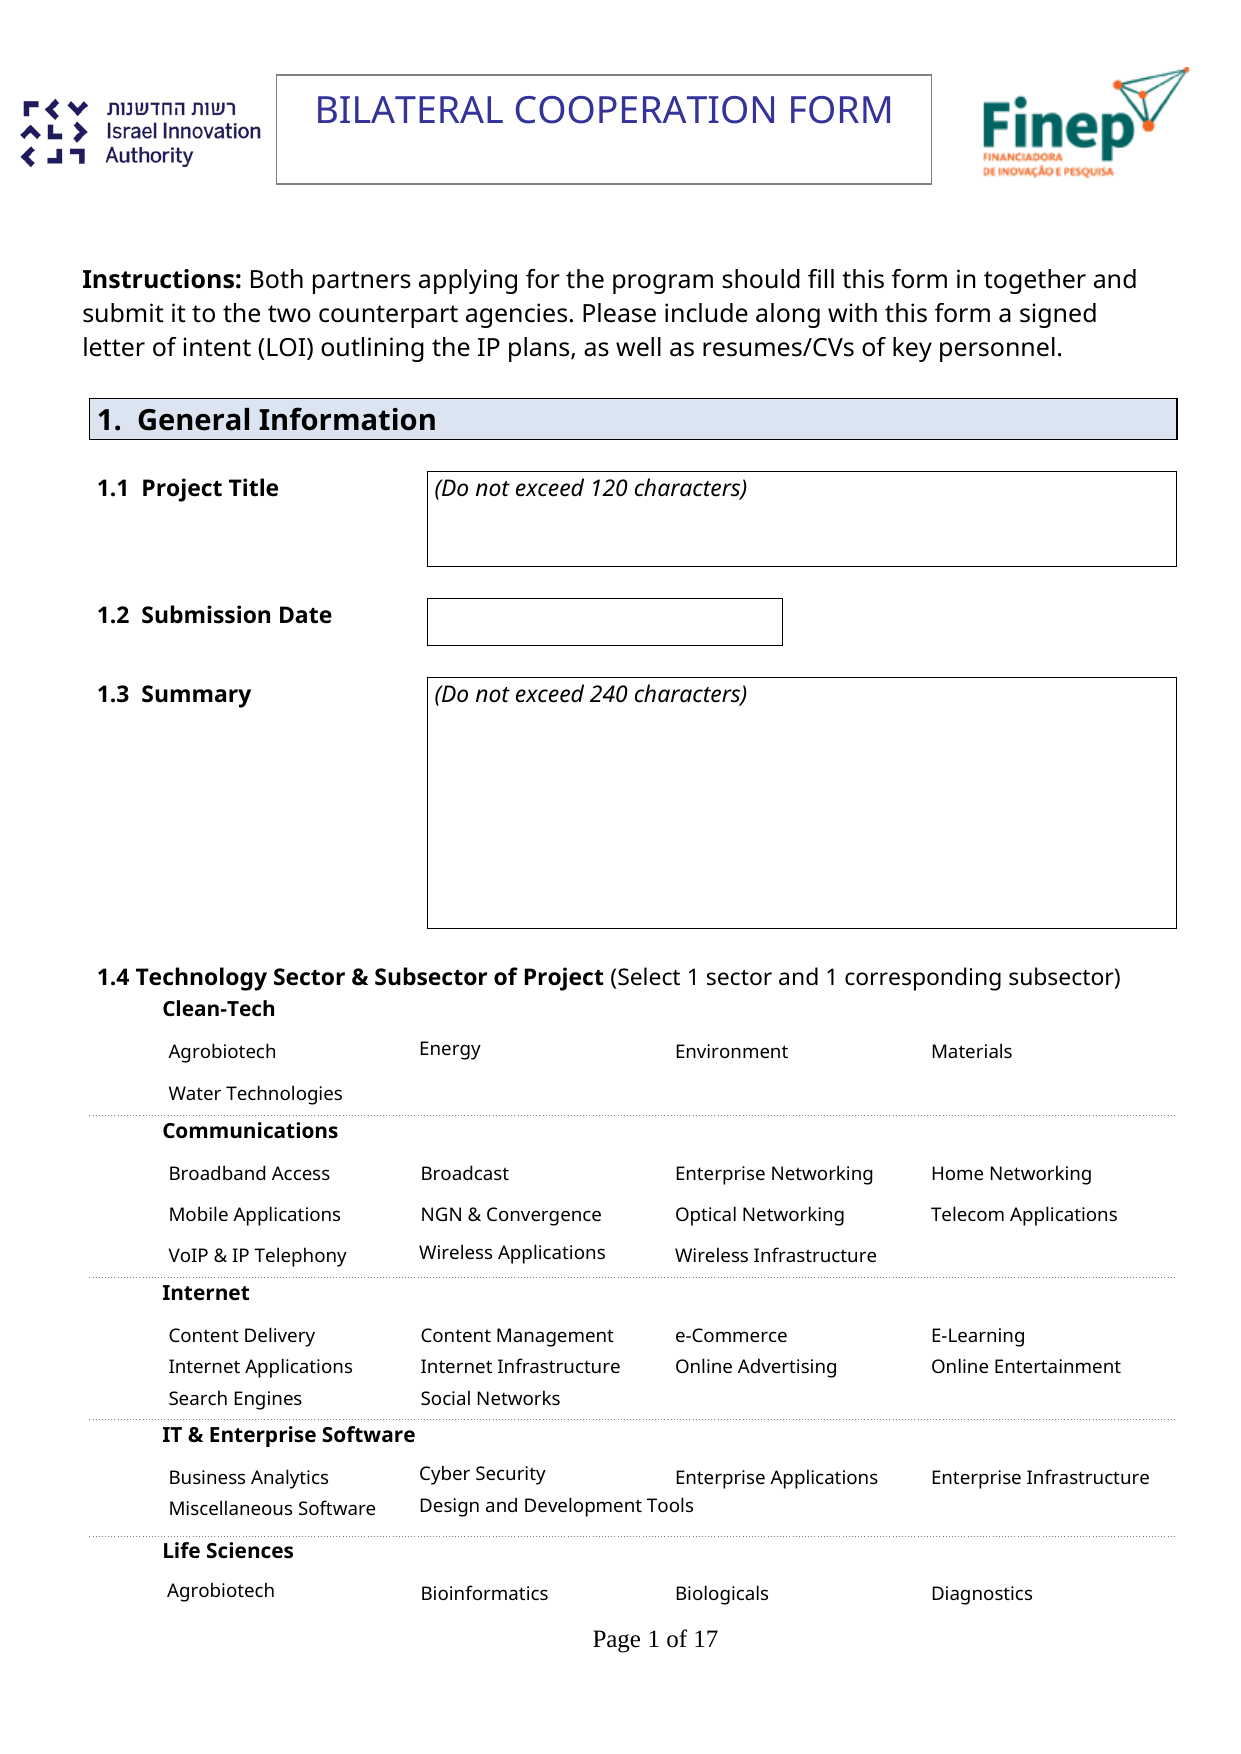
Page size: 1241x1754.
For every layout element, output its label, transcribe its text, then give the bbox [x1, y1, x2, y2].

table_cell Bioinformatics [407, 1578, 661, 1609]
table_cell [89, 1419, 155, 1461]
table_cell [427, 645, 1177, 677]
table_cell Wireless Applications [407, 1239, 661, 1277]
table_cell Telecom Applications [917, 1198, 1177, 1239]
table_cell VoIP & IP Telephony [155, 1239, 407, 1277]
table_cell [89, 440, 427, 471]
table_cell [427, 440, 1177, 471]
text Instructions: Both partners applying for the program should fill this form in together and submit it to the two counterpart agencies. Please include along with this form a signed letter of intent (LOI) outlining the IP plans, as well as resumes/CVs of key personnel. [82, 261, 1162, 364]
table_cell Enterprise Infrastructure [917, 1461, 1177, 1492]
table_cell [89, 1036, 155, 1077]
table_cell [782, 567, 1177, 598]
table_cell [917, 1492, 1177, 1536]
table_cell [558, 1077, 777, 1115]
table_cell [89, 1277, 155, 1319]
table_cell Communications [155, 1115, 1177, 1157]
table_cell Mobile Applications [155, 1198, 407, 1239]
table_cell Environment [661, 1036, 917, 1077]
table_cell [89, 645, 427, 677]
table_cell [89, 1077, 155, 1115]
table_cell Biologicals [661, 1578, 917, 1609]
table_cell (Do not exceed 120 characters) [428, 472, 1176, 566]
table_header 1. General Information [90, 399, 1176, 439]
table_cell [89, 1536, 155, 1577]
table_cell Internet Applications [155, 1351, 407, 1382]
table_cell [427, 929, 1177, 960]
table_cell [661, 1382, 917, 1419]
table_cell Broadband Access [155, 1157, 407, 1198]
table_cell [89, 995, 155, 1036]
table_cell Water Technologies [155, 1077, 385, 1115]
table_cell [917, 1239, 1177, 1277]
table_cell [778, 1077, 946, 1115]
table_cell Content Management [407, 1319, 661, 1351]
table_cell Materials [917, 1036, 1177, 1077]
table_cell Social Networks [407, 1382, 661, 1419]
table_cell [89, 1239, 155, 1277]
table_cell Design and Development Tools [407, 1492, 736, 1536]
table_cell [89, 1461, 155, 1492]
table_cell Energy [407, 1036, 661, 1077]
table_cell [89, 1198, 155, 1239]
table_cell NGN & Convergence [407, 1198, 661, 1239]
table_cell e-Commerce [661, 1319, 917, 1351]
table_cell [946, 1077, 1177, 1115]
table_cell [89, 1157, 155, 1198]
table_cell Search Engines [155, 1382, 407, 1419]
table_cell IT & Enterprise Software [155, 1419, 1177, 1461]
table_cell [89, 1492, 155, 1536]
table_cell Enterprise Applications [661, 1461, 917, 1492]
table_cell Life Sciences [155, 1536, 1177, 1577]
table_cell Clean-Tech [155, 995, 1177, 1036]
table_cell Business Analytics [155, 1461, 407, 1492]
table_cell E-Learning [917, 1319, 1177, 1351]
table_cell Miscellaneous Software [155, 1492, 407, 1536]
table_cell Agrobiotech [155, 1578, 407, 1609]
table_cell [89, 1319, 155, 1351]
table_cell 1.1 Project Title [89, 471, 427, 566]
table_cell [385, 1077, 558, 1115]
table_cell [89, 1382, 155, 1419]
table_cell Agrobiotech [155, 1036, 407, 1077]
table_cell Wireless Infrastructure [661, 1239, 917, 1277]
table_cell [917, 1382, 1177, 1419]
table_cell [427, 567, 782, 598]
table_cell Enterprise Networking [661, 1157, 917, 1198]
table_cell Broadcast [407, 1157, 661, 1198]
table_cell 1.2 Submission Date [89, 598, 427, 645]
table_cell Internet [155, 1277, 1177, 1319]
table_cell Online Advertising [661, 1351, 917, 1382]
table_cell [89, 928, 427, 960]
table_cell [736, 1492, 917, 1536]
table_cell 1.3 Summary [89, 677, 427, 928]
table_cell [89, 1351, 155, 1382]
table_cell [89, 1115, 155, 1157]
table_cell [89, 1578, 155, 1609]
table_cell Content Delivery [155, 1319, 407, 1351]
table_cell Cyber Security [407, 1461, 661, 1492]
table_cell Diagnostics [917, 1578, 1177, 1609]
table_cell Online Entertainment [917, 1351, 1177, 1382]
table_cell [89, 566, 427, 598]
table_cell Optical Networking [661, 1198, 917, 1239]
table_cell (Do not exceed 240 characters) [428, 678, 1176, 928]
table_cell [783, 598, 1177, 645]
table_cell Home Networking [917, 1157, 1177, 1198]
table_cell [428, 599, 782, 645]
table_cell 1.4 Technology Sector & Subsector of Project (Select 1 sector and 1 corresponding subsector) [89, 960, 1177, 994]
table_cell Internet Infrastructure [407, 1351, 661, 1382]
